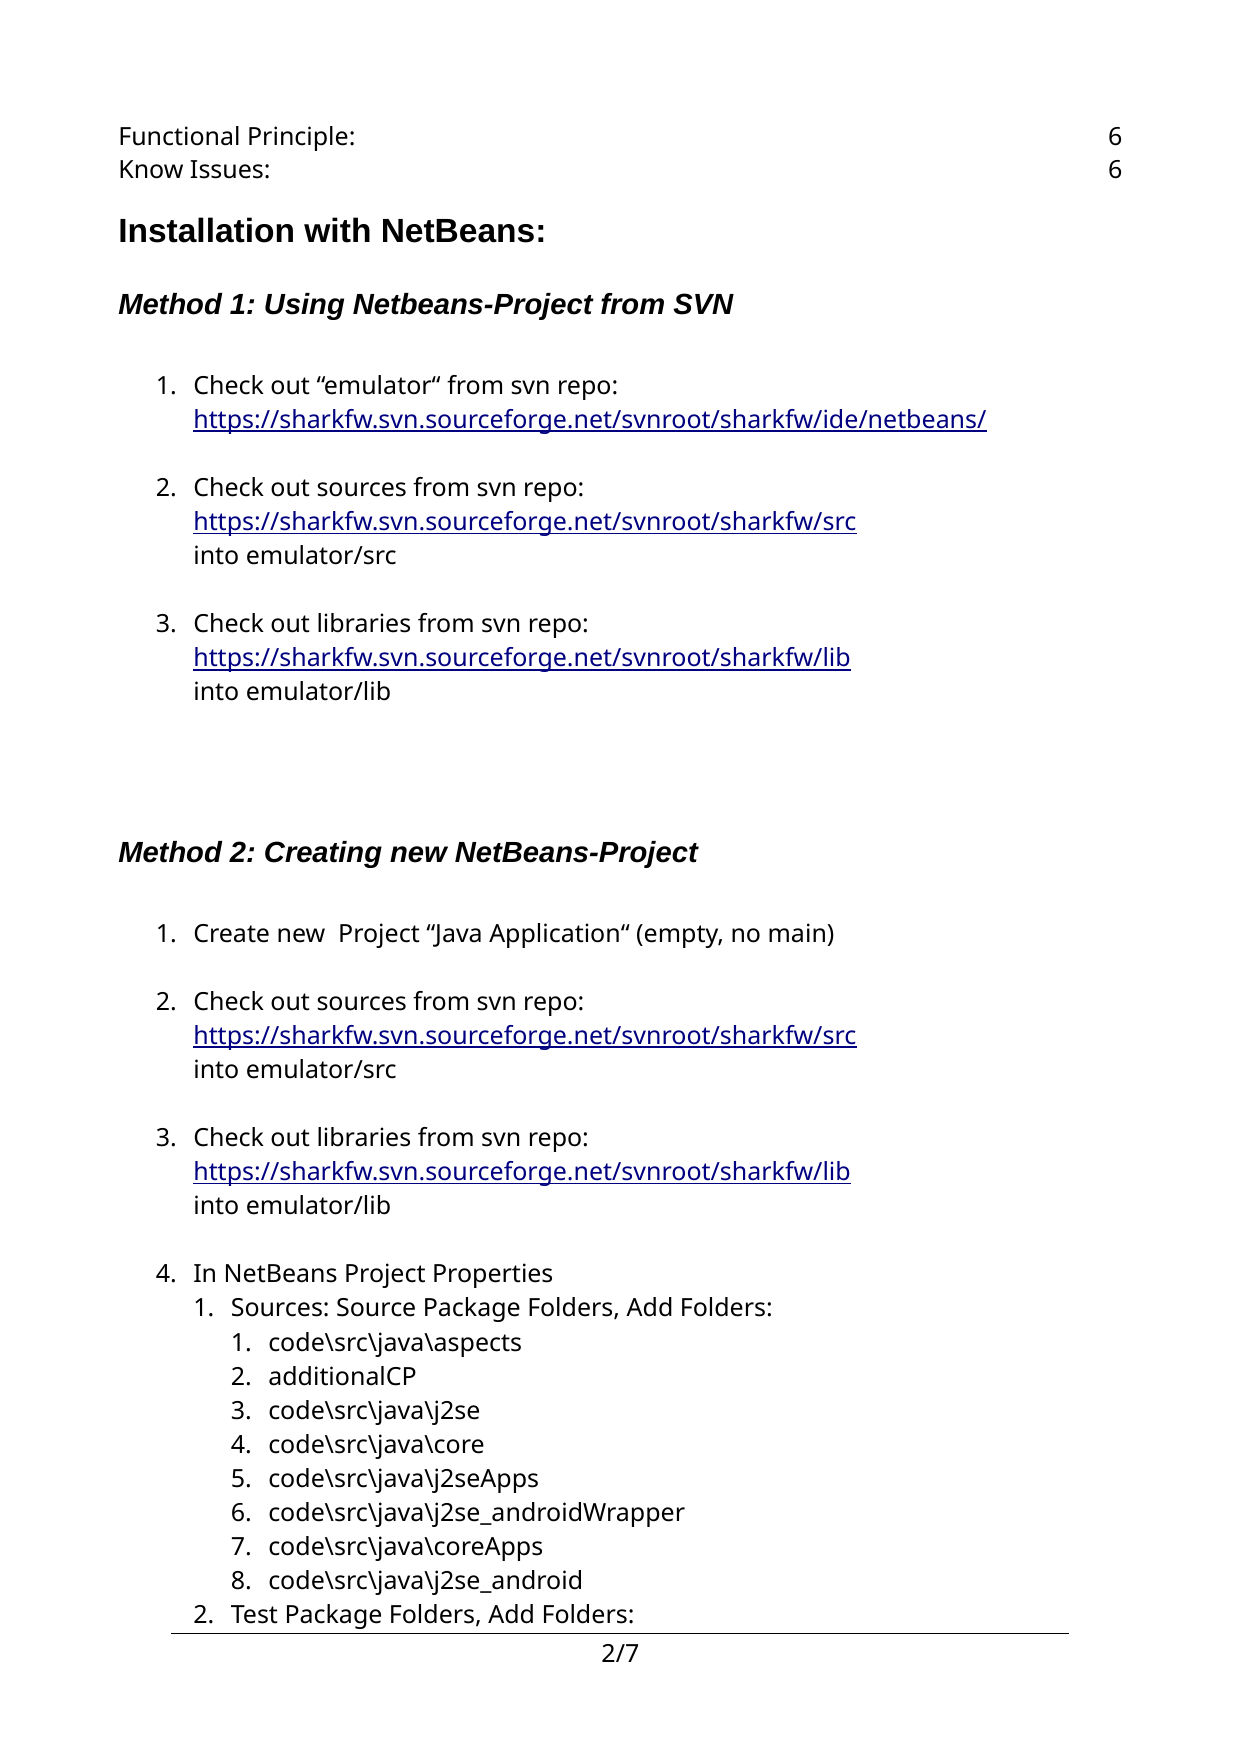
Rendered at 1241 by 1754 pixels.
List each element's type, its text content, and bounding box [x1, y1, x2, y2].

list Test Package Folders, Add Folders: [193, 1597, 1122, 1631]
subtitle Method 1: Using Netbeans-Project from SVN [118, 287, 1122, 321]
list Check out sources from svn repo: https://sharkfw.svn.sourceforge.net/svnroot/sharkfw/src [156, 470, 1122, 538]
list code\src\java\aspects [231, 1324, 1122, 1358]
list Create new Project “Java Application“ (empty, no main) [156, 915, 1122, 949]
list https://sharkfw.svn.sourceforge.net/svnroot/sharkfw/lib [156, 640, 1122, 674]
text Know Issues: 6 [118, 152, 1122, 186]
list https://sharkfw.svn.sourceforge.net/svnroot/sharkfw/lib [156, 1154, 1122, 1188]
list In NetBeans Project Properties [156, 1256, 1122, 1290]
list into emulator/lib [156, 674, 1122, 708]
list additionalCP [231, 1358, 1122, 1392]
list code\src\java\j2se_androidWrapper [231, 1494, 1122, 1528]
list Check out “emulator“ from svn repo: https://sharkfw.svn.sourceforge.net/svnroot/sharkfw/ide/netbeans/ [156, 367, 1122, 436]
list code\src\java\j2se_android [231, 1563, 1122, 1597]
list code\src\java\core [231, 1426, 1122, 1460]
list Check out sources from svn repo: https://sharkfw.svn.sourceforge.net/svnroot/sharkfw/src [156, 983, 1122, 1052]
list into emulator/lib [156, 1188, 1122, 1222]
list Sources: Source Package Folders, Add Folders: [193, 1290, 1122, 1324]
list into emulator/src [156, 1052, 1122, 1086]
subtitle Method 2: Creating new NetBeans-Project [118, 835, 1122, 869]
list Check out libraries from svn repo: [156, 606, 1122, 640]
text Functional Principle: 6 [118, 118, 1122, 152]
list code\src\java\j2se [231, 1392, 1122, 1426]
list code\src\java\j2seApps [231, 1460, 1122, 1494]
subtitle Installation with NetBeans: [118, 211, 1122, 250]
list Check out libraries from svn repo: [156, 1120, 1122, 1154]
list code\src\java\coreApps [231, 1528, 1122, 1563]
list into emulator/src [156, 538, 1122, 572]
